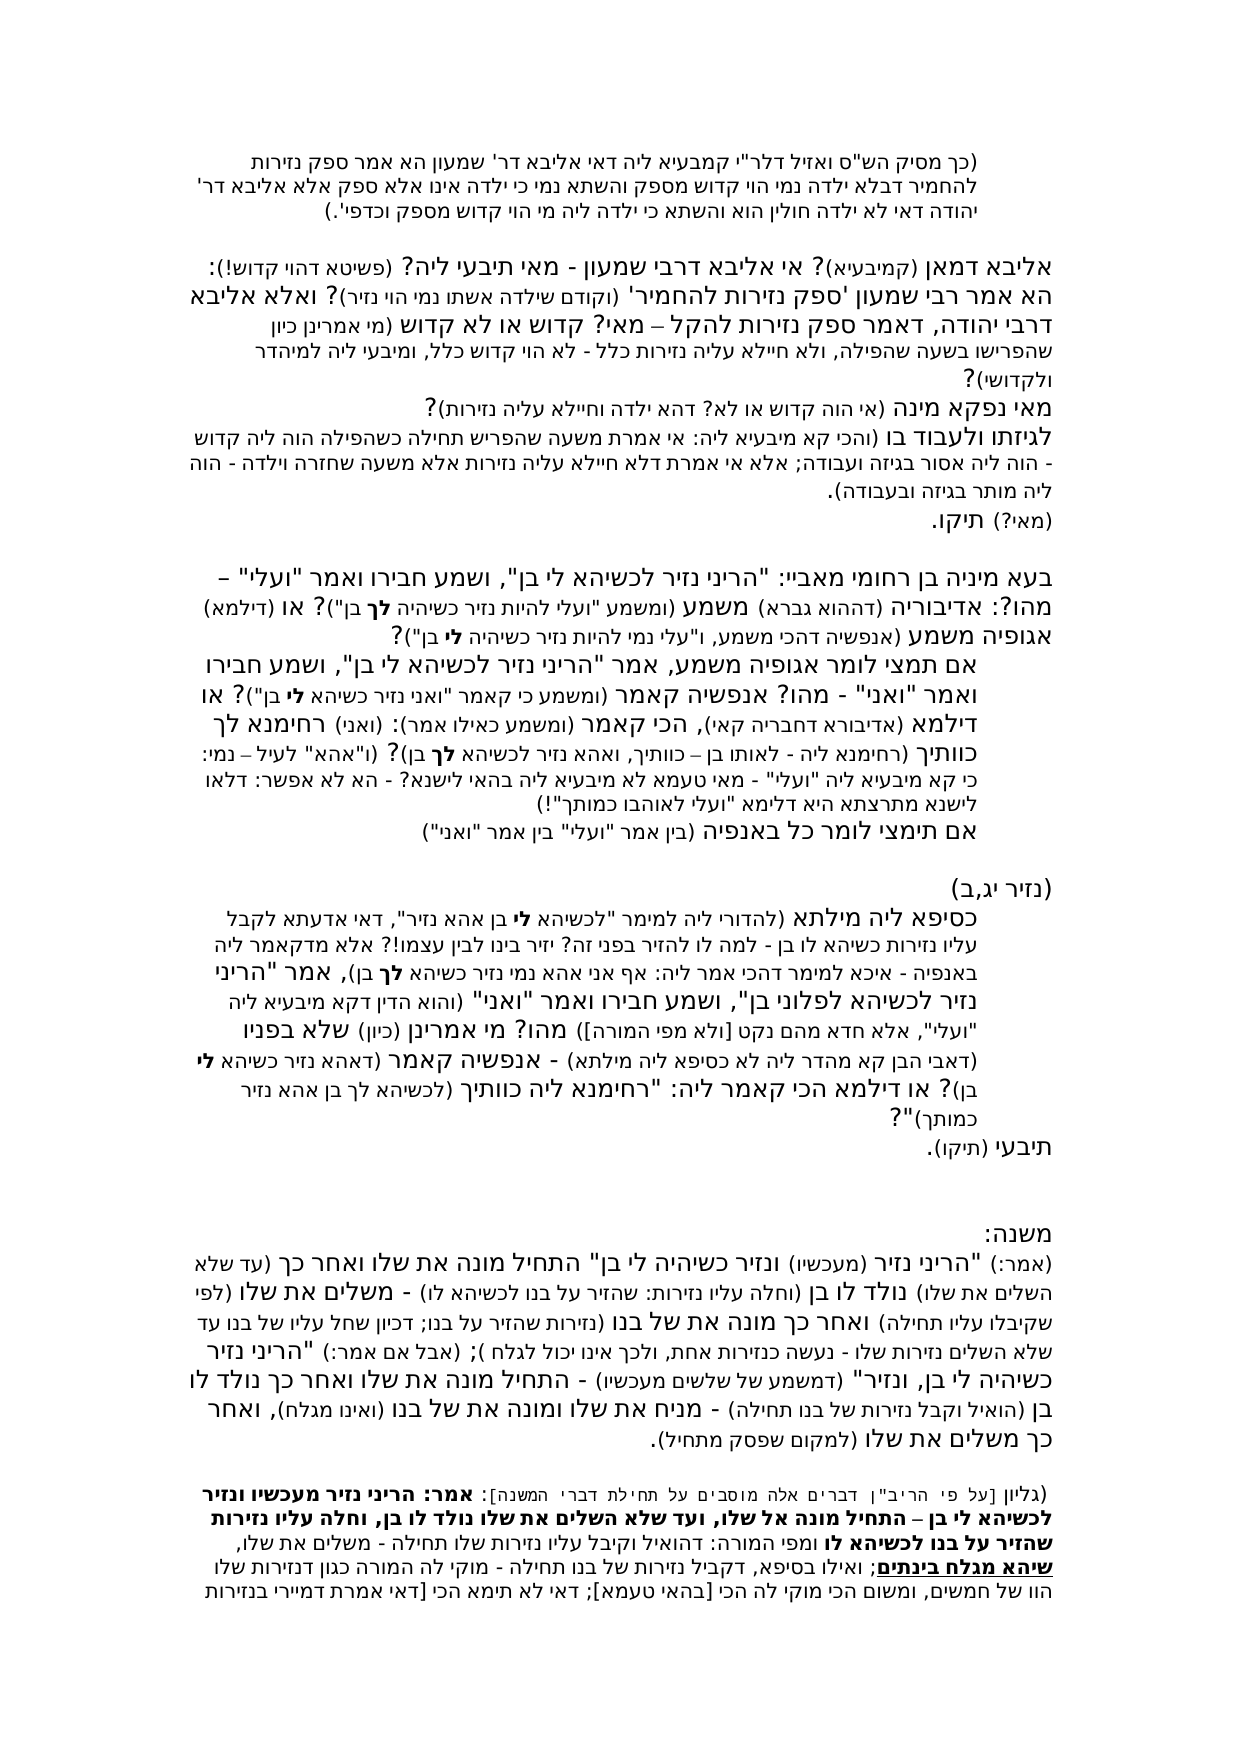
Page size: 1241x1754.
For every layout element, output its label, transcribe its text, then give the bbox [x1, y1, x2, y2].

text (גליון [על פי הריב"ן דברים אלה מוסבים על תחילת דברי המשנה]: אמר: הריני נזיר מעכשיו ונזיר לכשיהא לי בן – התחיל מונה אל שלו, ועד שלא השלים את שלו נולד לו בן, וחלה עליו נזירות שהזיר על בנו לכשיהא לו ומפי המורה: דהואיל וקיבל עליו נזירות שלו תחילה - משלים את שלו, שיהא מגלח בינתים; ואילו בסיפא, דקביל נזירות של בנו תחילה - מוקי לה המורה כגון דנזירות שלו הוו של חמשים, ומשום הכי מוקי לה הכי [בהאי טעמא]; דאי לא תימא הכי [דאי אמרת דמיירי בנזירות [187, 1482, 1053, 1604]
text (כך מסיק הש"ס ואזיל דלר"י קמבעיא ליה דאי אליבא דר' שמעון הא אמר ספק נזירות להחמיר דבלא ילדה נמי הוי קדוש מספק והשתא נמי כי ילדה אינו אלא ספק אלא אליבא דר' יהודה דאי לא ילדה חולין הוא והשתא כי ילדה ליה מי הוי קדוש מספק וכדפי'.) [187, 150, 978, 223]
text (אמר:) "הריני נזיר (מעכשיו) ונזיר כשיהיה לי בן" התחיל מונה את שלו ואחר כך (עד שלא השלים את שלו) נולד לו בן (וחלה עליו נזירות: שהזיר על בנו לכשיהא לו) - משלים את שלו (לפי שקיבלו עליו תחילה) ואחר כך מונה את של בנו (נזירות שהזיר על בנו; דכיון שחל עליו של בנו עד שלא השלים נזירות שלו - נעשה כנזירות אחת, ולכך אינו יכול לגלח ); (אבל אם אמר:) "הריני נזיר כשיהיה לי בן, ונזיר" (דמשמע של שלשים מעכשיו) - התחיל מונה את שלו ואחר כך נולד לו בן (הואיל וקבל נזירות של בנו תחילה) - מניח את שלו ומונה את של בנו (ואינו מגלח), ואחר כך משלים את שלו (למקום שפסק מתחיל). [187, 1248, 1053, 1453]
text משנה: [187, 1219, 1053, 1248]
text אם תמצי לומר אגופיה משמע, אמר "הריני נזיר לכשיהא לי בן", ושמע חבירו ואמר "ואני" - מהו? אנפשיה קאמר (ומשמע כי קאמר "ואני נזיר כשיהא לי בן")? או דילמא (אדיבורא דחבריה קאי), הכי קאמר (ומשמע כאילו אמר): (ואני) רחימנא לך כוותיך (רחימנא ליה - לאותו בן – כוותיך, ואהא נזיר לכשיהא לך בן)? (ו"אהא" לעיל – נמי: כי קא מיבעיא ליה "ועלי" - מאי טעמא לא מיבעיא ליה בהאי לישנא? - הא לא אפשר: דלאו לישנא מתרצתא היא דלימא "ועלי לאוהבו כמותך"!) [187, 651, 978, 816]
text מאי נפקא מינה (אי הוה קדוש או לא? דהא ילדה וחיילא עליה נזירות)? [187, 393, 1053, 422]
text כסיפא ליה מילתא (להדורי ליה למימר "לכשיהא לי בן אהא נזיר", דאי אדעתא לקבל עליו נזירות כשיהא לו בן - למה לו להזיר בפני זה? יזיר בינו לבין עצמו!? אלא מדקאמר ליה באנפיה - איכא למימר דהכי אמר ליה: אף אני אהא נמי נזיר כשיהא לך בן), אמר "הריני נזיר לכשיהא לפלוני בן", ושמע חבירו ואמר "ואני" (והוא הדין דקא מיבעיא ליה "ועלי", אלא חדא מהם נקט [ולא מפי המורה]) מהו? מי אמרינן (כיון) שלא בפניו (דאבי הבן קא מהדר ליה לא כסיפא ליה מילתא) - אנפשיה קאמר (דאהא נזיר כשיהא לי בן)? או דילמא הכי קאמר ליה: "רחימנא ליה כוותיך (לכשיהא לך בן אהא נזיר כמותך)"? [187, 903, 978, 1132]
text אם תימצי לומר כל באנפיה (בין אמר "ועלי" בין אמר "ואני") [187, 816, 978, 845]
text אליבא דמאן (קמיבעיא)? אי אליבא דרבי שמעון - מאי תיבעי ליה? (פשיטא דהוי קדוש!): הא אמר רבי שמעון 'ספק נזירות להחמיר' (וקודם שילדה אשתו נמי הוי נזיר)? ואלא אליבא דרבי יהודה, דאמר ספק נזירות להקל – מאי? קדוש או לא קדוש (מי אמרינן כיון שהפרישו בשעה שהפילה, ולא חיילא עליה נזירות כלל - לא הוי קדוש כלל, ומיבעי ליה למיהדר ולקדושי)? [187, 252, 1053, 393]
text (נזיר יג,ב) [187, 874, 1053, 903]
text תיבעי (תיקו). [187, 1132, 1053, 1162]
text (מאי?) תיקו. [187, 505, 1053, 534]
text בעא מיניה בן רחומי מאביי: "הריני נזיר לכשיהא לי בן", ושמע חבירו ואמר "ועלי" – מהו?: אדיבוריה (דההוא גברא) משמע (ומשמע "ועלי להיות נזיר כשיהיה לך בן")? או (דילמא) אגופיה משמע (אנפשיה דהכי משמע, ו"עלי נמי להיות נזיר כשיהיה לי בן")? [187, 563, 1053, 651]
text לגיזתו ולעבוד בו (והכי קא מיבעיא ליה: אי אמרת משעה שהפריש תחילה כשהפילה הוה ליה קדוש - הוה ליה אסור בגיזה ועבודה; אלא אי אמרת דלא חיילא עליה נזירות אלא משעה שחזרה וילדה - הוה ליה מותר בגיזה ובעבודה). [187, 422, 1053, 505]
